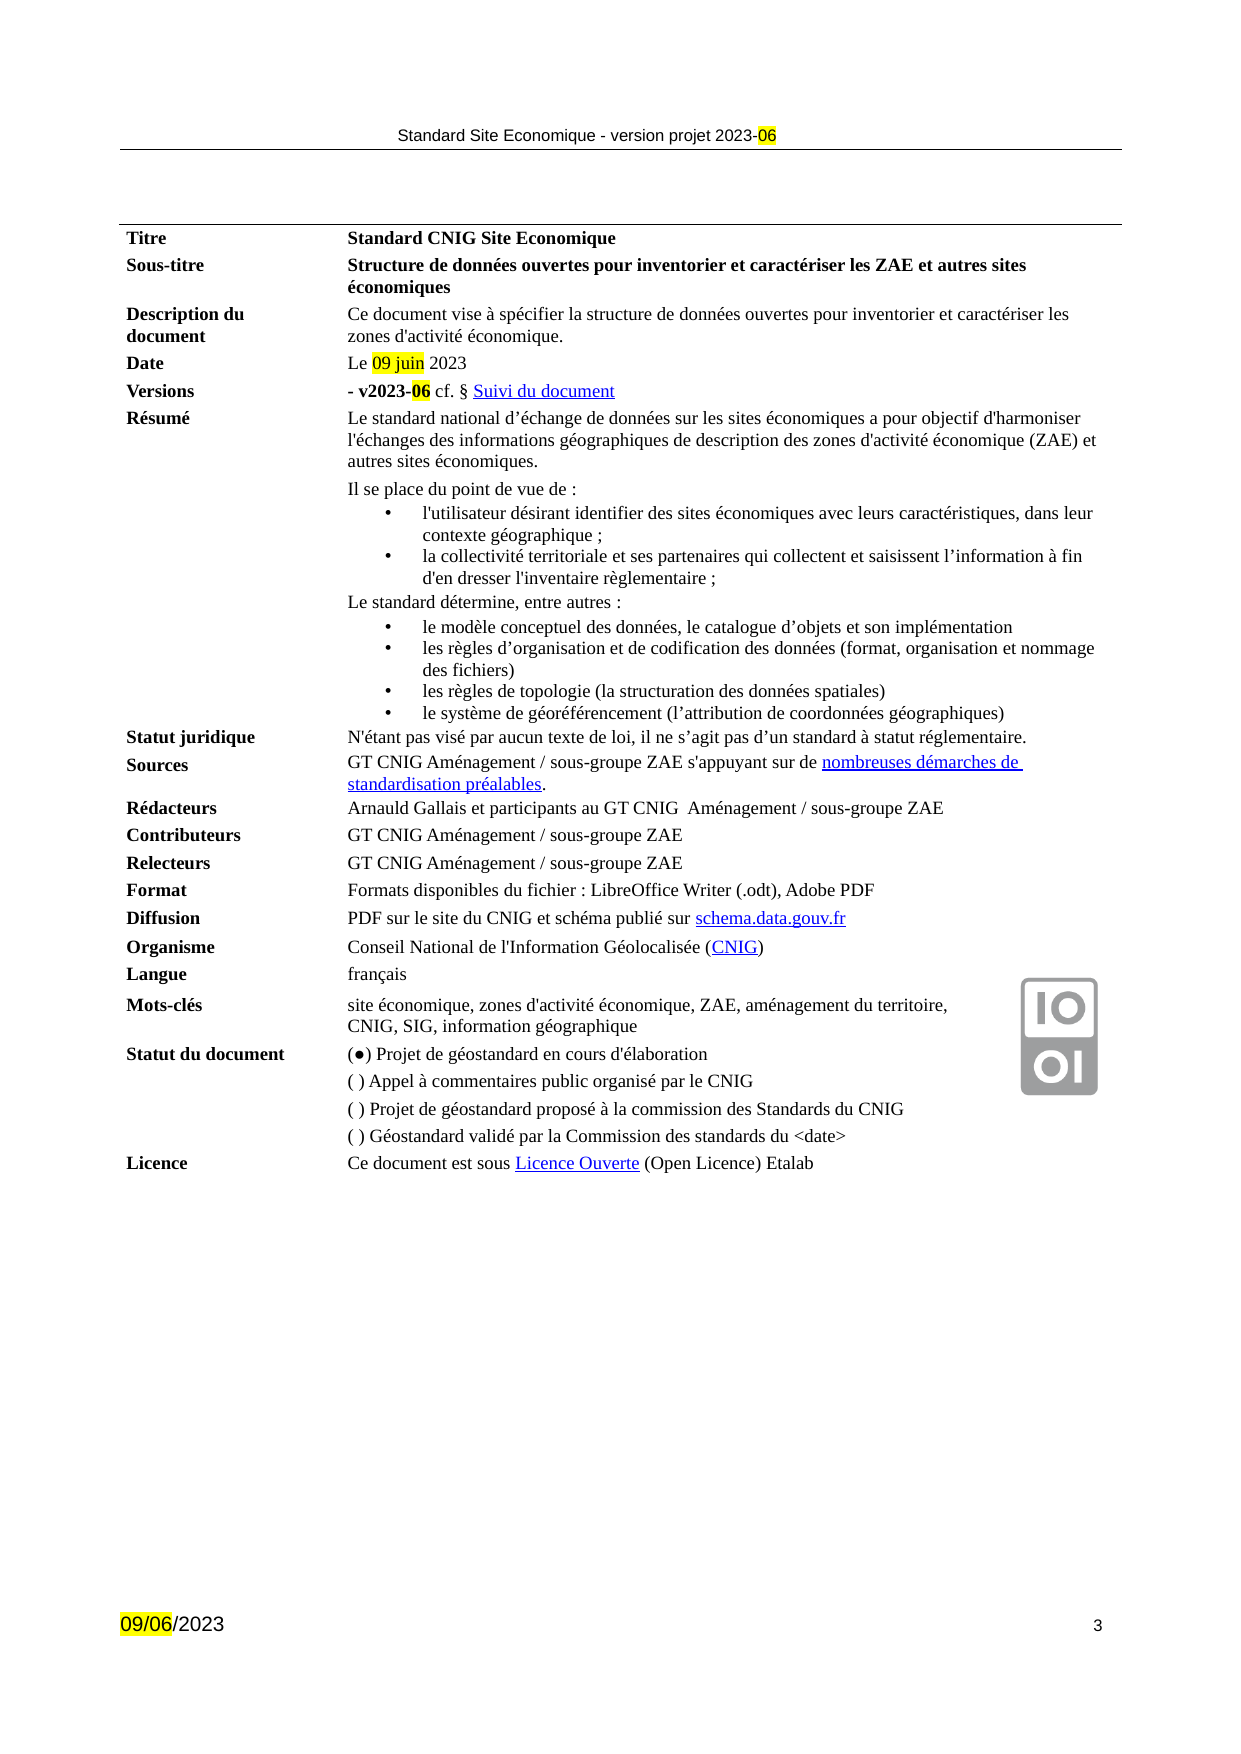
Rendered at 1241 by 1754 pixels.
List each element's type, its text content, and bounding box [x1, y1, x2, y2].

table_cell français [340, 960, 992, 991]
table_cell Sous-titre [119, 251, 340, 300]
table_cell Sources [119, 751, 340, 794]
table_cell PDF sur le site du CNIG et schéma publié sur schema.data.gouv.fr [340, 904, 1122, 933]
table_cell Versions [119, 377, 340, 404]
table_cell Arnauld Gallais et participants au GT CNIG Aménagement / sous-groupe ZAE [340, 794, 1122, 821]
table_cell Statut juridique [119, 724, 340, 751]
table_cell Ce document est sous Licence Ouverte (Open Licence) Etalab [340, 1149, 992, 1177]
table_cell GT CNIG Aménagement / sous-groupe ZAE [340, 821, 1122, 849]
table_cell Description du document [119, 300, 340, 349]
table_cell Date [119, 349, 340, 377]
picture [1018, 975, 1101, 1098]
table_cell Diffusion [119, 904, 340, 933]
table_cell Mots-clés [119, 991, 340, 1040]
table_header Titre [119, 225, 340, 251]
table_cell (●) Projet de géostandard en cours d'élaboration ( ) Appel à commentaires public organisé par le CNIG ( ) Projet de géostandard proposé à la commission des Standards du CNIG ( ) Géostandard validé par la Commission des standards du <date> [340, 1040, 992, 1149]
table_cell Licence [119, 1149, 340, 1177]
table_cell Ce document vise à spécifier la structure de données ouvertes pour inventorier et caractériser les zones d'activité économique. [340, 300, 1122, 349]
table_cell Relecteurs [119, 849, 340, 876]
table_cell Statut du document [119, 1040, 340, 1149]
table_cell Format [119, 876, 340, 904]
table_cell - v2023-06 cf. § Suivi du document [340, 377, 1122, 404]
table_cell [993, 933, 1122, 1177]
table_cell Organisme [119, 933, 340, 960]
table_cell GT CNIG Aménagement / sous-groupe ZAE [340, 849, 1122, 876]
table_cell Contributeurs [119, 821, 340, 849]
table_cell Le standard national d’échange de données sur les sites économiques a pour objectif d'harmoniser l'échanges des informations géographiques de description des zones d'activité économique (ZAE) et autres sites économiques. Il se place du point de vue de : l'utilisateur désirant identifier des sites économiques avec leurs caractéristiques, dans leur contexte géographique ; la collectivité territoriale et ses partenaires qui collectent et saisissent l’information à fin d'en dresser l'inventaire règlementaire ; Le standard détermine, entre autres : le modèle conceptuel des données, le catalogue d’objets et son implémentation les règles d’organisation et de codification des données (format, organisation et nommage des fichiers) les règles de topologie (la structuration des données spatiales) le système de géoréférencement (l’attribution de coordonnées géographiques) [340, 404, 1122, 723]
table_cell Conseil National de l'Information Géolocalisée (CNIG) [340, 933, 992, 960]
table_cell GT CNIG Aménagement / sous-groupe ZAE s'appuyant sur de nombreuses démarches de standardisation préalables. [340, 751, 1122, 794]
table_header Standard CNIG Site Economique [340, 225, 1122, 251]
table_cell Résumé [119, 404, 340, 723]
table_cell N'étant pas visé par aucun texte de loi, il ne s’agit pas d’un standard à statut réglementaire. [340, 724, 1122, 751]
table_cell Le 09 juin 2023 [340, 349, 1122, 377]
table_cell Rédacteurs [119, 794, 340, 821]
table_cell Formats disponibles du fichier : LibreOffice Writer (.odt), Adobe PDF [340, 876, 1122, 904]
table_cell Langue [119, 960, 340, 991]
table_cell Structure de données ouvertes pour inventorier et caractériser les ZAE et autres sites économiques [340, 251, 1122, 300]
table_cell site économique, zones d'activité économique, ZAE, aménagement du territoire, CNIG, SIG, information géographique [340, 991, 992, 1040]
